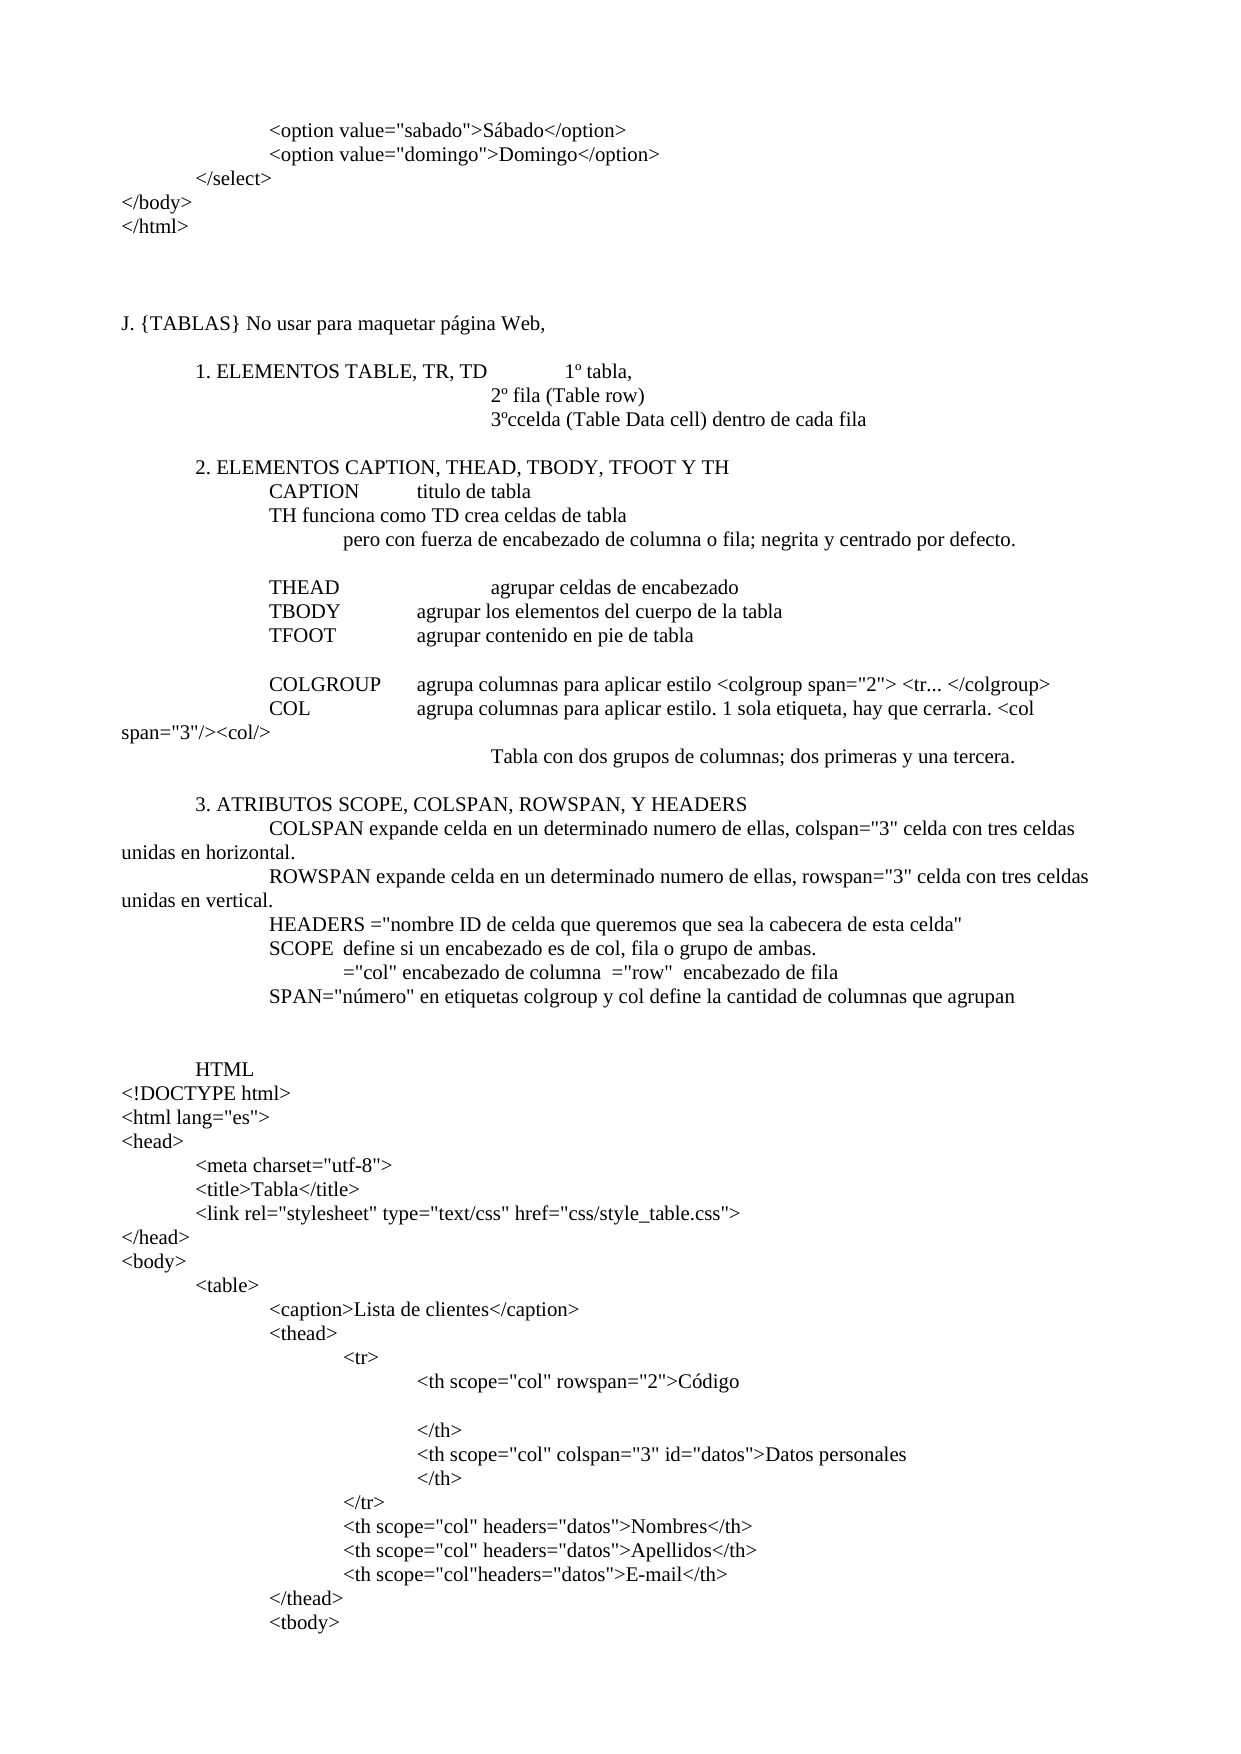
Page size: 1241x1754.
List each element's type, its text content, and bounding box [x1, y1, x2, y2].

text COL agrupa columnas para aplicar estilo. 1 sola etiqueta, hay que cerrarla. <col span="3"/><col/> [121, 696, 1122, 744]
text </tr> [121, 1490, 1122, 1514]
text TBODY agrupar los elementos del cuerpo de la tabla [121, 599, 1122, 623]
text <title>Tabla</title> [121, 1177, 1122, 1201]
text SPAN="número" en etiquetas colgroup y col define la cantidad de columnas que agrupan [121, 984, 1122, 1008]
text ="col" encabezado de columna ="row" encabezado de fila [121, 960, 1122, 984]
text Tabla con dos grupos de columnas; dos primeras y una tercera. [121, 744, 1122, 768]
text </th> [121, 1417, 1122, 1442]
text <option value="sabado">Sábado</option> [121, 118, 1122, 142]
text </th> [121, 1466, 1122, 1490]
text </body> [121, 190, 1122, 214]
text COLGROUP agrupa columnas para aplicar estilo <colgroup span="2"> <tr... </colgroup> [121, 672, 1122, 696]
text <caption>Lista de clientes</caption> [121, 1297, 1122, 1321]
text <html lang="es"> [121, 1105, 1122, 1129]
text <option value="domingo">Domingo</option> [121, 142, 1122, 166]
text <body> [121, 1249, 1122, 1273]
text <link rel="stylesheet" type="text/css" href="css/style_table.css"> [121, 1201, 1122, 1225]
text <tr> [121, 1345, 1122, 1369]
text <table> [121, 1273, 1122, 1297]
text <th scope="col" headers="datos">Nombres</th> [121, 1514, 1122, 1538]
text <head> [121, 1129, 1122, 1153]
text 3ºccelda (Table Data cell) dentro de cada fila [121, 407, 1122, 431]
text TFOOT agrupar contenido en pie de tabla [121, 623, 1122, 647]
text 1. ELEMENTOS TABLE, TR, TD 1º tabla, [121, 359, 1122, 383]
text <th scope="col" headers="datos">Apellidos</th> [121, 1538, 1122, 1562]
text <meta charset="utf-8"> [121, 1153, 1122, 1177]
text <tbody> [121, 1610, 1122, 1634]
text </html> [121, 214, 1122, 238]
text 2º fila (Table row) [121, 383, 1122, 407]
text <th scope="col" rowspan="2">Código [121, 1369, 1122, 1393]
text <thead> [121, 1321, 1122, 1345]
text pero con fuerza de encabezado de columna o fila; negrita y centrado por defecto. [121, 527, 1122, 551]
text 3. ATRIBUTOS SCOPE, COLSPAN, ROWSPAN, Y HEADERS [121, 792, 1122, 816]
text CAPTION titulo de tabla [121, 479, 1122, 503]
text 2. ELEMENTOS CAPTION, THEAD, TBODY, TFOOT Y TH [121, 455, 1122, 479]
text HTML [121, 1057, 1122, 1081]
text HEADERS ="nombre ID de celda que queremos que sea la cabecera de esta celda" [121, 912, 1122, 936]
text <!DOCTYPE html> [121, 1081, 1122, 1105]
text <th scope="col"headers="datos">E-mail</th> [121, 1562, 1122, 1586]
text COLSPAN expande celda en un determinado numero de ellas, colspan="3" celda con tres celdas unidas en horizontal. [121, 816, 1122, 864]
text SCOPE define si un encabezado es de col, fila o grupo de ambas. [121, 936, 1122, 960]
text </head> [121, 1225, 1122, 1249]
text <th scope="col" colspan="3" id="datos">Datos personales [121, 1442, 1122, 1466]
text ROWSPAN expande celda en un determinado numero de ellas, rowspan="3" celda con tres celdas unidas en vertical. [121, 864, 1122, 912]
text </thead> [121, 1586, 1122, 1610]
text </select> [121, 166, 1122, 190]
text THEAD agrupar celdas de encabezado [121, 575, 1122, 599]
text J. {TABLAS} No usar para maquetar página Web, [121, 311, 1122, 335]
text TH funciona como TD crea celdas de tabla [121, 503, 1122, 527]
